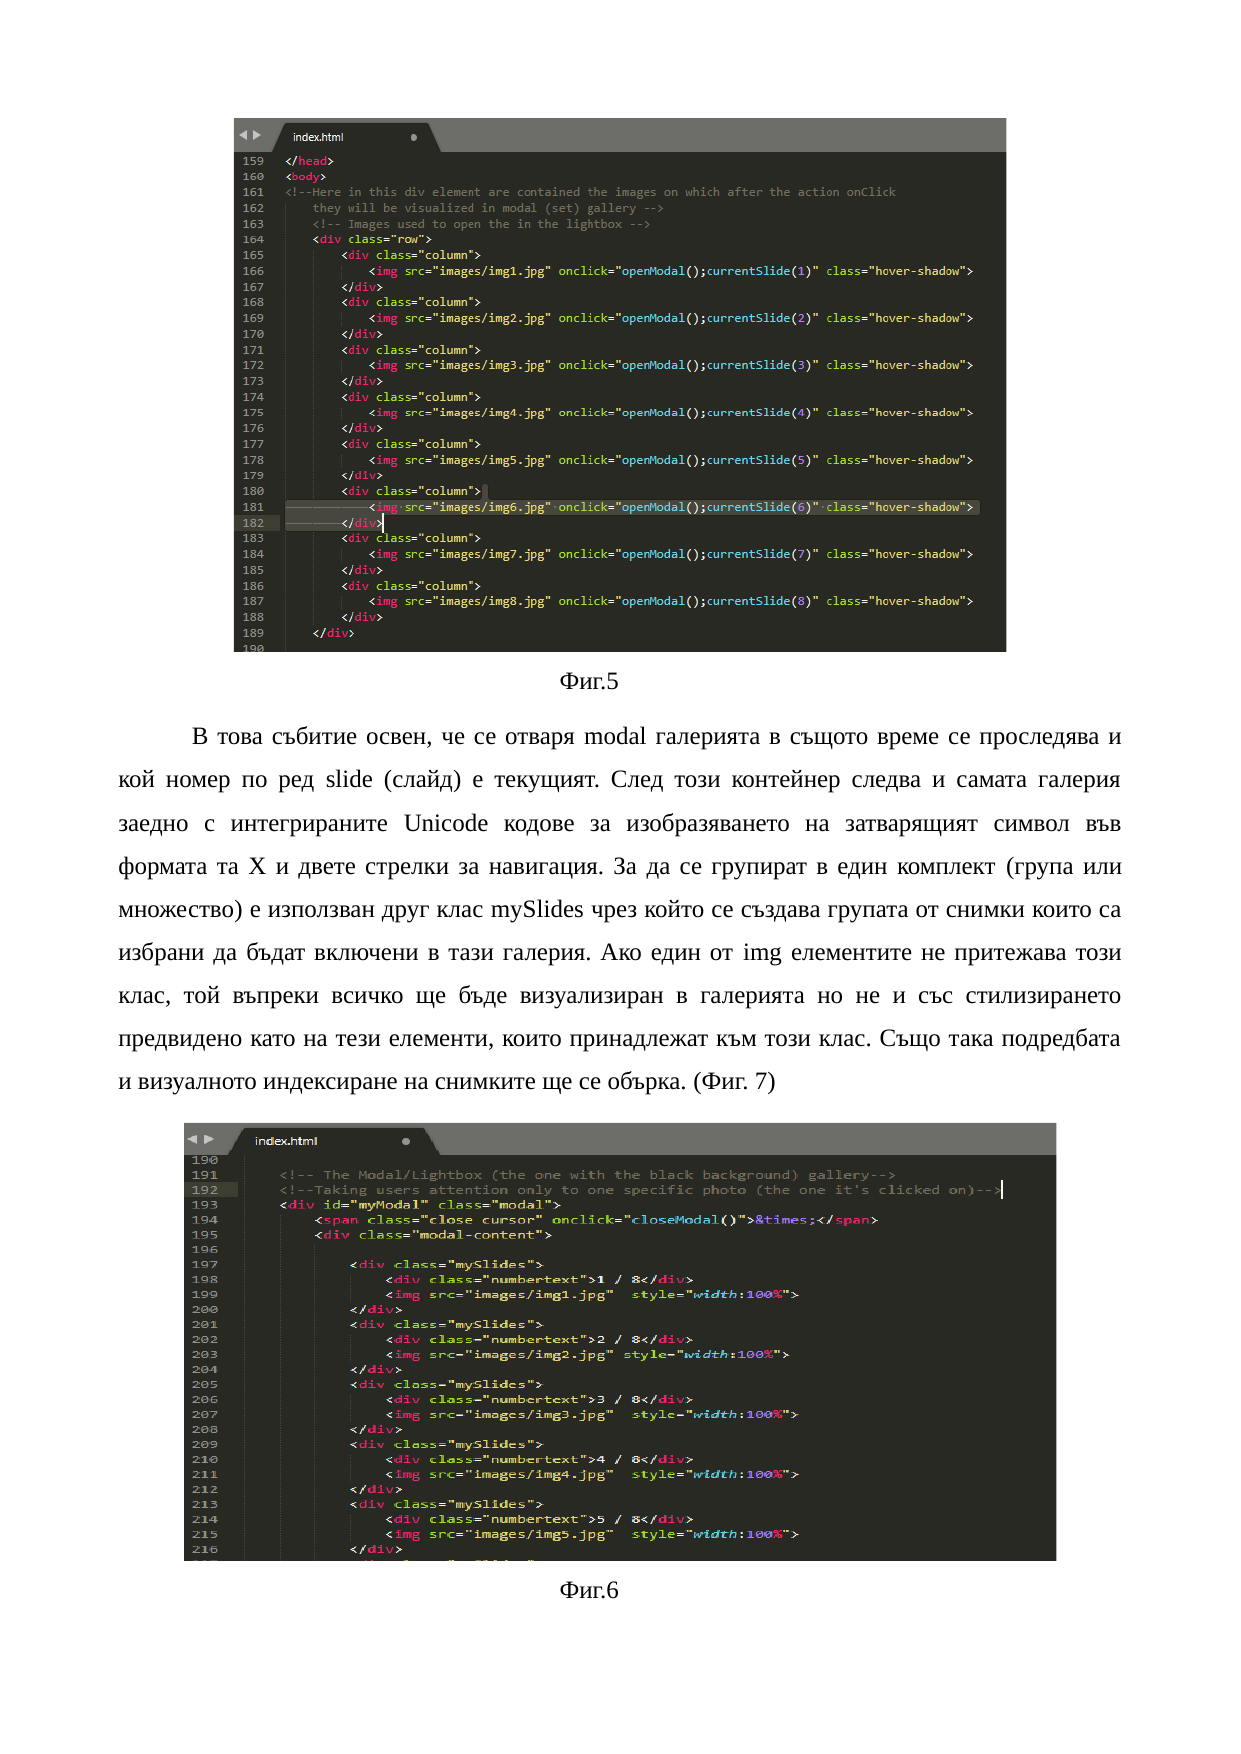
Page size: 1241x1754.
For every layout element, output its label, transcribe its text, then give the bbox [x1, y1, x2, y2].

text Фиг.5 [118, 118, 1122, 694]
text В това събитие освен, че се отваря modal галерията в същото време се проследява и кой номер по ред slide (слайд) е текущият. След този контейнер следва и самата галерия заедно с интегрираните Unicode кодове за изобразяването на затварящият символ във формата та Х и двете стрелки за навигация. За да се групират в един комплект (група или множество) е използван друг клас mySlides чрез който се създава групата от снимки които са избрани да бъдат включени в тази галерия. Ако един от img елементите не притежава този клас, той въпреки всичко ще бъде визуализиран в галерията но не и със стилизирането предвидено като на тези елементи, които принадлежат към този клас. Също така подредбата и визуалното индексиране на снимките ще се обърка. (Фиг. 7) [118, 721, 1122, 1095]
picture [233, 118, 1007, 652]
text Фиг.6 [118, 1122, 1122, 1604]
picture [184, 1122, 1057, 1561]
